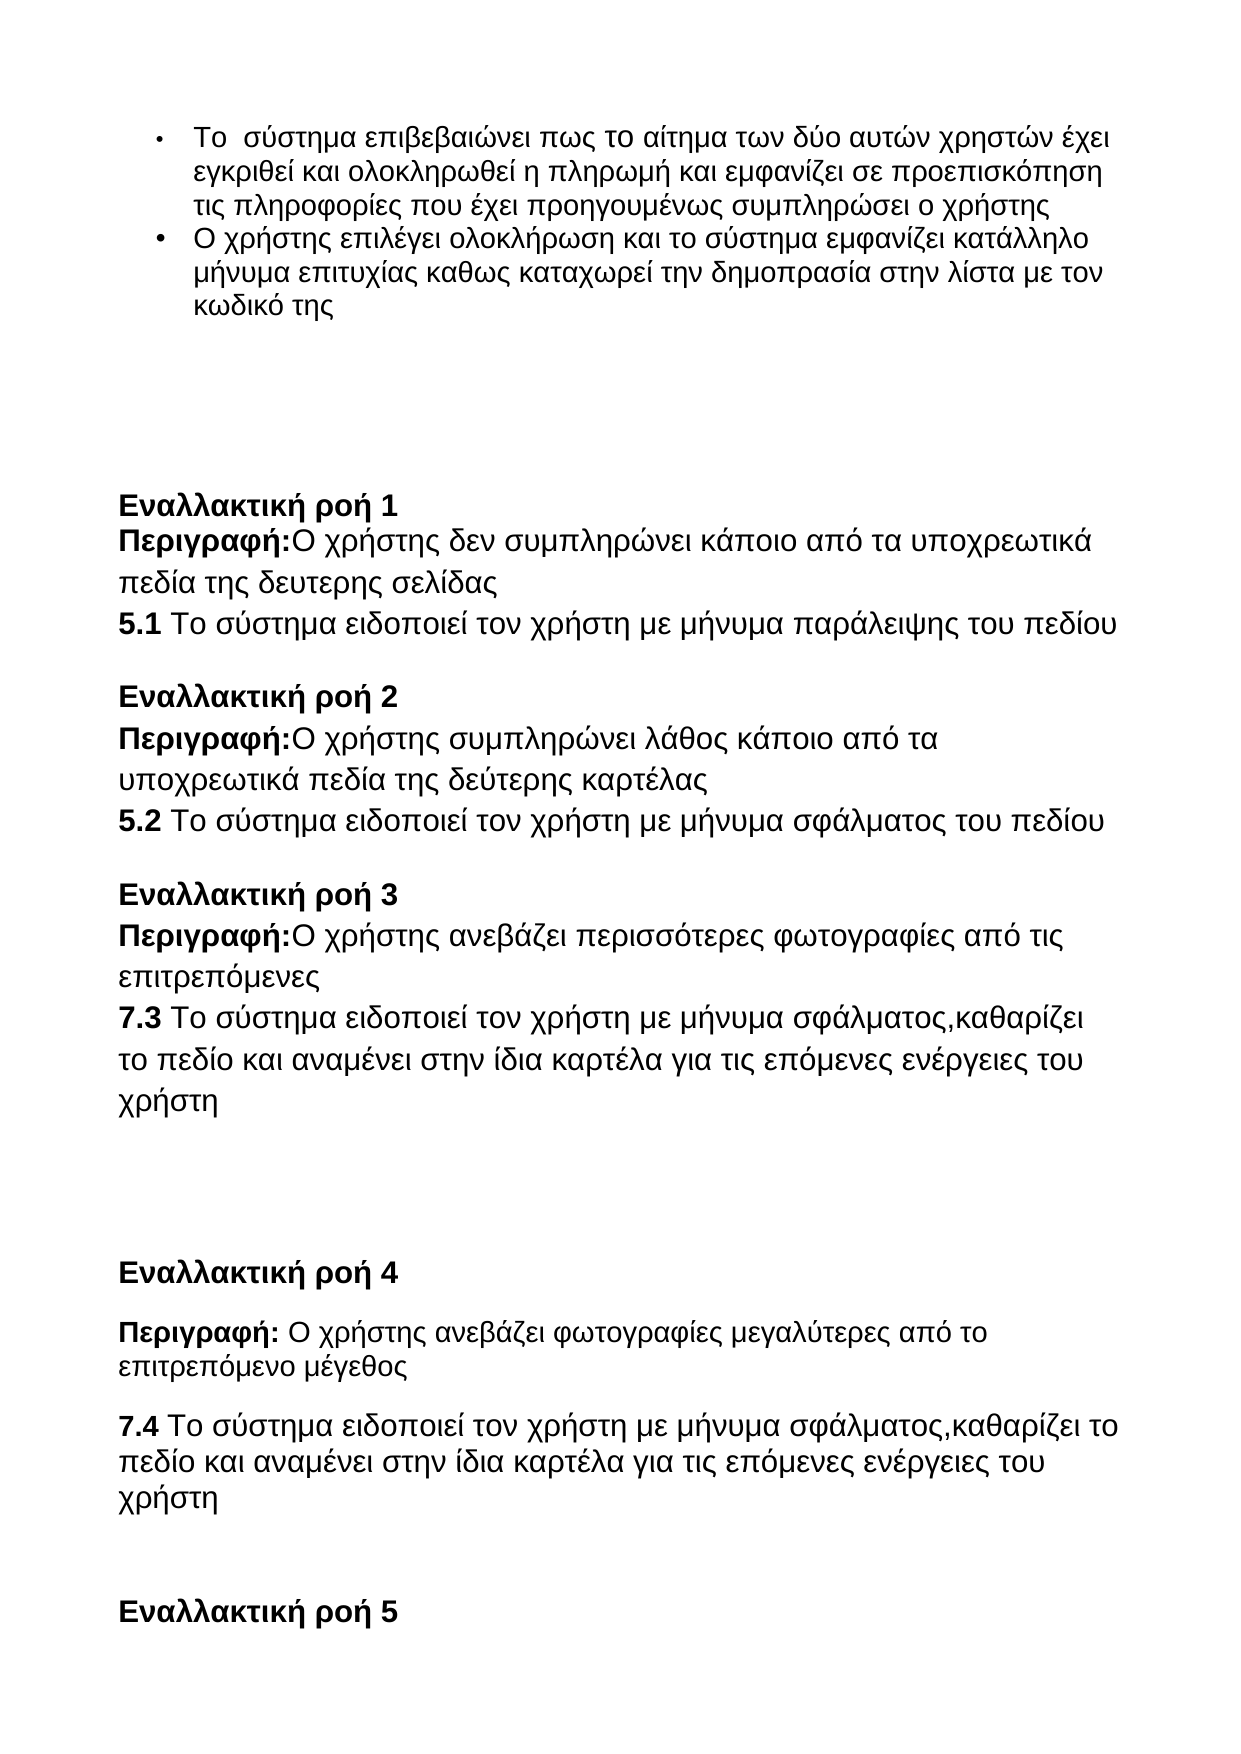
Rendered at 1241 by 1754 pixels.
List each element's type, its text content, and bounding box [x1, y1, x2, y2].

text 7.3 Το σύστημα ειδοποιεί τον χρήστη με μήνυμα σφάλματος,καθαρίζει το πεδίο και αναμένει στην ίδια καρτέλα για τις επόμενες ενέργειες του χρήστη [118, 999, 1122, 1118]
text Περιγραφή: Ο χρήστης ανεβάζει φωτογραφίες μεγαλύτερες από το επιτρεπόμενο μέγεθος [118, 1315, 1122, 1382]
text 5.2 Το σύστημα ειδοποιεί τον χρήστη με μήνυμα σφάλματος του πεδίου [118, 802, 1122, 838]
text 7.4 Το σύστημα ειδοποιεί τον χρήστη με μήνυμα σφάλματος,καθαρίζει το πεδίο και αναμένει στην ίδια καρτέλα για τις επόμενες ενέργειες του χρήστη [118, 1407, 1122, 1515]
text Περιγραφή:Ο χρήστης συμπληρώνει λάθος κάποιο από τα υποχρεωτικά πεδία της δεύτερης καρτέλας [118, 720, 1122, 797]
text Περιγραφή:Ο χρήστης ανεβάζει περισσότερες φωτογραφίες από τις επιτρεπόμενες [118, 917, 1122, 994]
list Το σύστημα επιβεβαιώνει πως το αίτημα των δύο αυτών χρηστών έχει εγκριθεί και ολοκληρωθεί η πληρωμή και εμφανίζει σε προεπισκόπηση τις πληροφορίες που έχει προηγουμένως συμπληρώσει ο χρήστης [156, 118, 1122, 221]
text Περιγραφή:Ο χρήστης δεν συμπληρώνει κάποιο από τα υποχρεωτικά πεδία της δευτερης σελίδας [118, 522, 1122, 600]
text Εναλλακτική ροή 3 [118, 876, 1122, 912]
text Εναλλακτική ροή 2 [118, 678, 1122, 714]
text Εναλλακτική ροή 4 [118, 1254, 1122, 1290]
list Ο χρήστης επιλέγει ολοκλήρωση και το σύστημα εμφανίζει κατάλληλο μήνυμα επιτυχίας καθως καταχωρεί την δημοπρασία στην λίστα με τον κωδικό της [156, 221, 1122, 322]
text 5.1 Το σύστημα ειδοποιεί τον χρήστη με μήνυμα παράλειψης του πεδίου [118, 605, 1122, 641]
text Εναλλακτική ροή 5 [118, 1593, 1122, 1629]
text Εναλλακτική ροή 1 [118, 453, 1122, 522]
